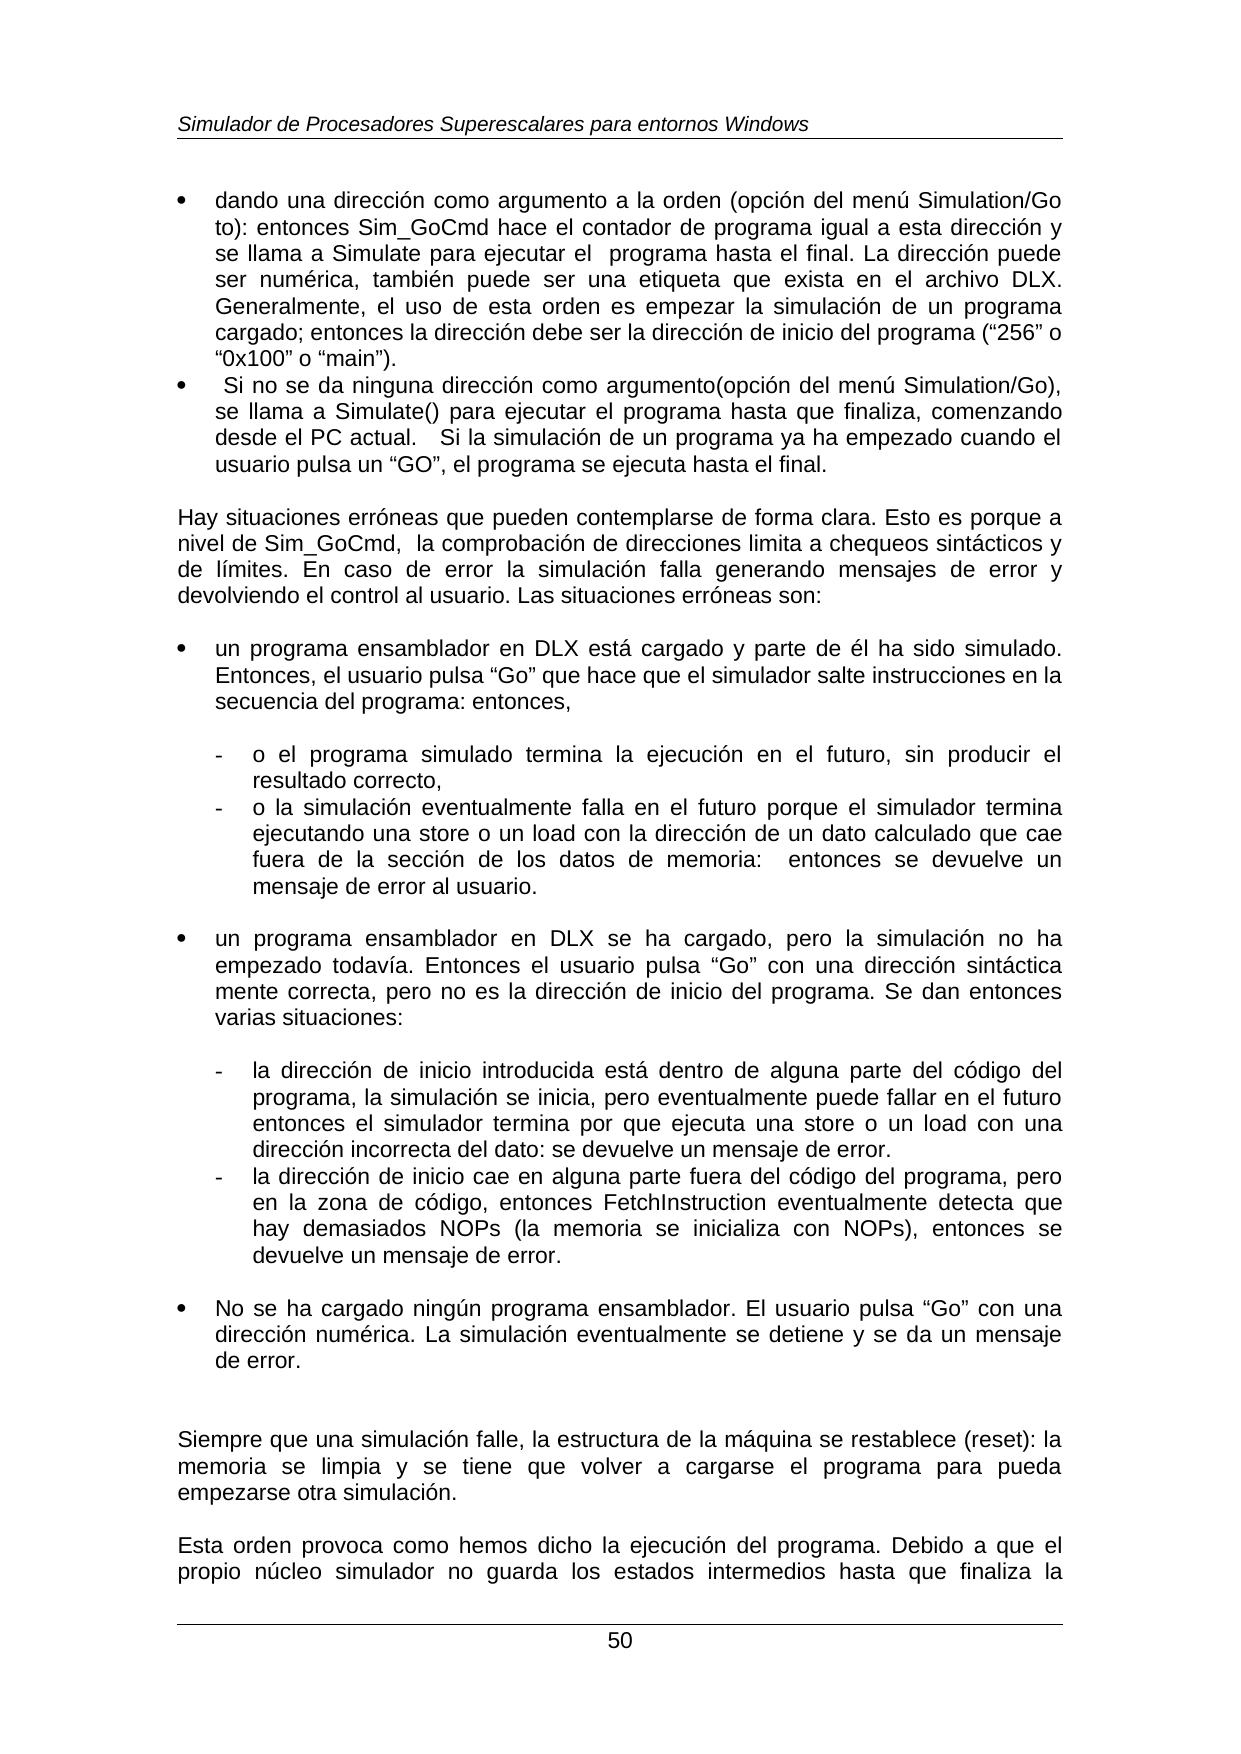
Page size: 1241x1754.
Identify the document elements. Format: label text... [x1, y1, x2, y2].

list No se ha cargado ningún programa ensamblador. El usuario pulsa “Go” con una dirección numérica. La simulación eventualmente se detiene y se da un mensaje de error. [177, 1294, 1063, 1373]
list Si no se da ninguna dirección como argumento(opción del menú Simulation/Go), se llama a Simulate() para ejecutar el programa hasta que finaliza, comenzando desde el PC actual. Si la simulación de un programa ya ha empezado cuando el usuario pulsa un “GO”, el programa se ejecuta hasta el final. [177, 372, 1063, 477]
list o la simulación eventualmente falla en el futuro porque el simulador termina ejecutando una store o un load con la dirección de un dato calculado que cae fuera de la sección de los datos de memoria: entonces se devuelve un mensaje de error al usuario. [215, 793, 1063, 899]
text Esta orden provoca como hemos dicho la ejecución del programa. Debido a que el propio núcleo simulador no guarda los estados intermedios hasta que finaliza la [177, 1532, 1063, 1584]
text Hay situaciones erróneas que pueden contemplarse de forma clara. Esto es porque a nivel de Sim_GoCmd, la comprobación de direcciones limita a chequeos sintácticos y de límites. En caso de error la simulación falla generando mensajes de error y devolviendo el control al usuario. Las situaciones erróneas son: [177, 503, 1063, 609]
list la dirección de inicio cae en alguna parte fuera del código del programa, pero en la zona de código, entonces FetchInstruction eventualmente detecta que hay demasiados NOPs (la memoria se inicializa con NOPs), entonces se devuelve un mensaje de error. [215, 1163, 1063, 1268]
list o el programa simulado termina la ejecución en el futuro, sin producir el resultado correcto, [215, 741, 1063, 793]
list un programa ensamblador en DLX está cargado y parte de él ha sido simulado. Entonces, el usuario pulsa “Go” que hace que el simulador salte instrucciones en la secuencia del programa: entonces, [177, 635, 1063, 714]
text Siempre que una simulación falle, la estructura de la máquina se restablece (reset): la memoria se limpia y se tiene que volver a cargarse el programa para pueda empezarse otra simulación. [177, 1426, 1063, 1505]
list dando una dirección como argumento a la orden (opción del menú Simulation/Go to): entonces Sim_GoCmd hace el contador de programa igual a esta dirección y se llama a Simulate para ejecutar el programa hasta el final. La dirección puede ser numérica, también puede ser una etiqueta que exista en el archivo DLX. Generalmente, el uso de esta orden es empezar la simulación de un programa cargado; entonces la dirección debe ser la dirección de inicio del programa (“256” o “0x100” o “main”). [177, 187, 1063, 372]
list un programa ensamblador en DLX se ha cargado, pero la simulación no ha empezado todavía. Entonces el usuario pulsa “Go” con una dirección sintáctica mente correcta, pero no es la dirección de inicio del programa. Se dan entonces varias situaciones: [177, 925, 1063, 1031]
list la dirección de inicio introducida está dentro de alguna parte del código del programa, la simulación se inicia, pero eventualmente puede fallar en el futuro entonces el simulador termina por que ejecuta una store o un load con una dirección incorrecta del dato: se devuelve un mensaje de error. [215, 1057, 1063, 1163]
